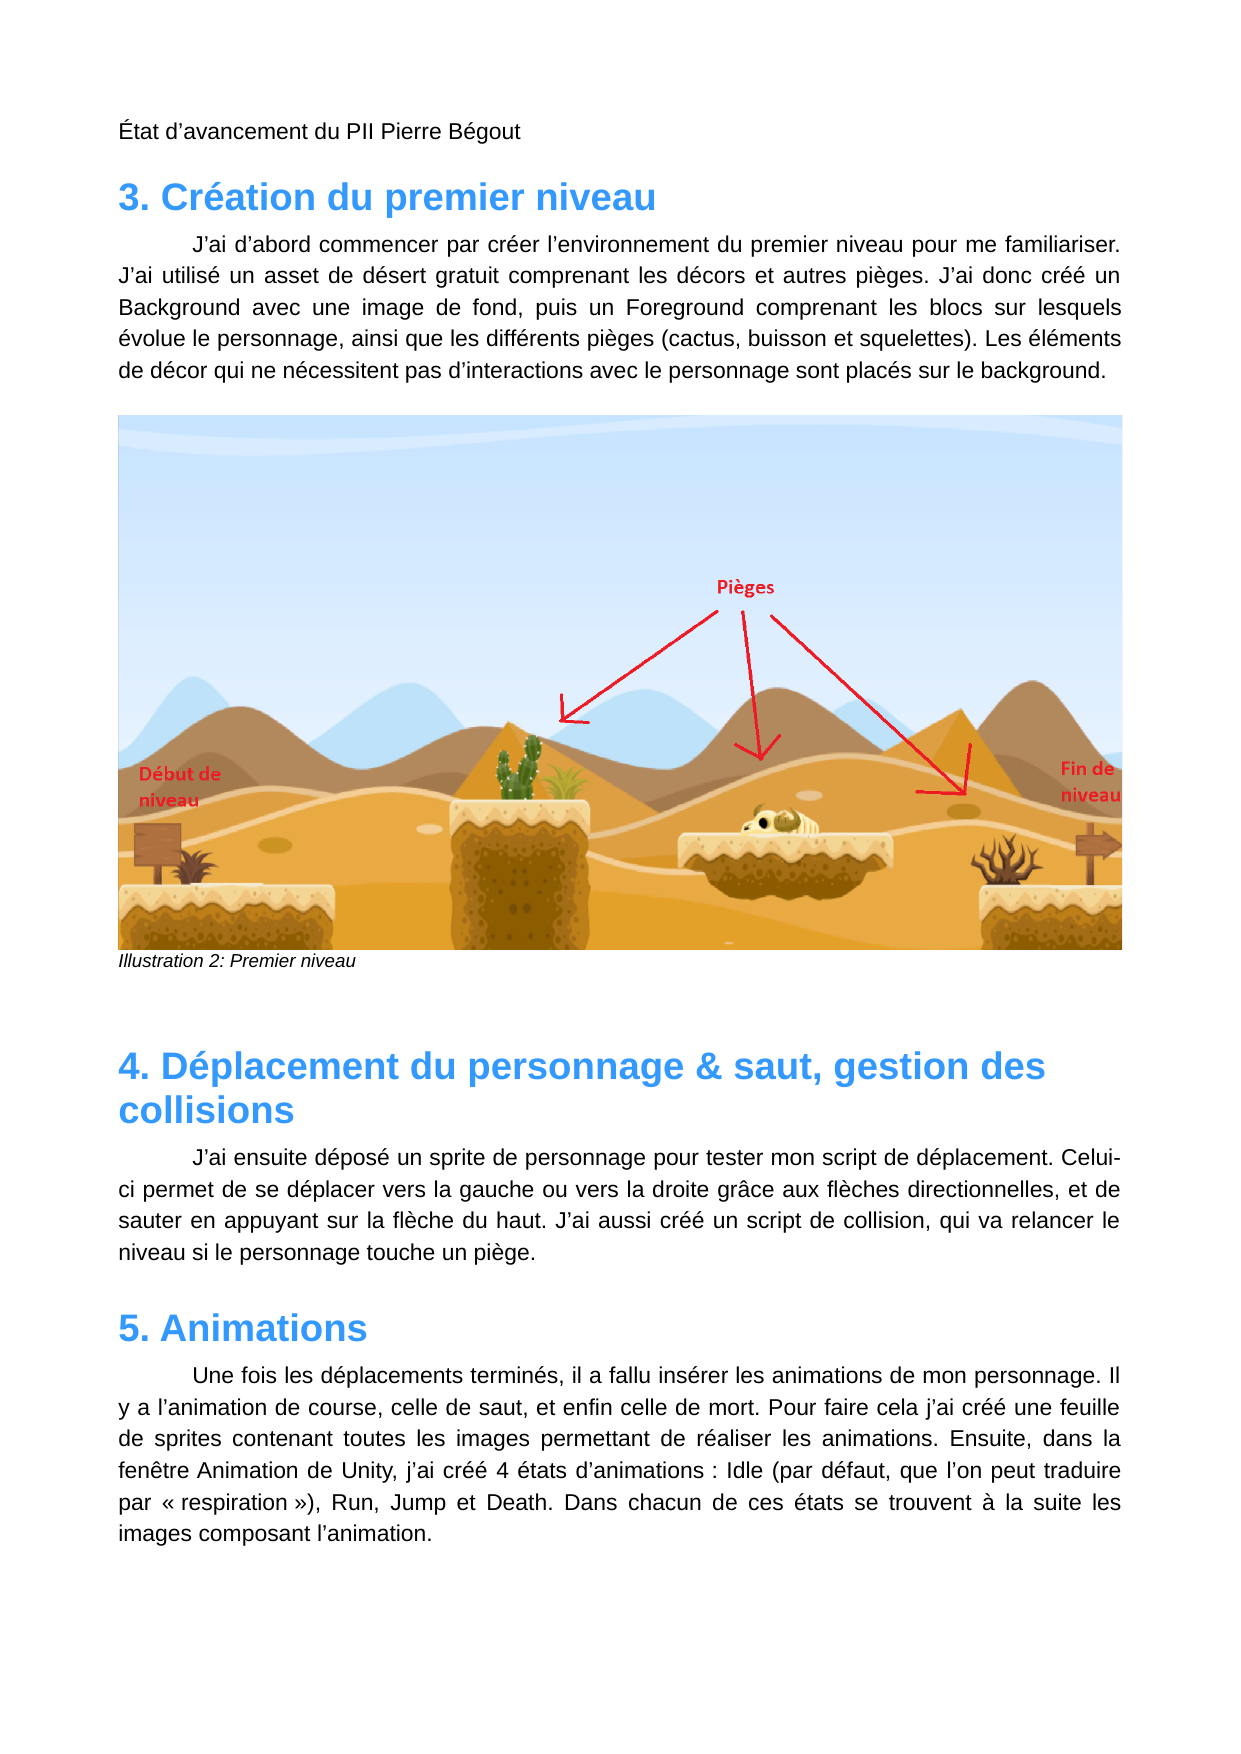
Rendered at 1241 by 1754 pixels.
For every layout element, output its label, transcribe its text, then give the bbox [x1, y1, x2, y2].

text Une fois les déplacements terminés, il a fallu insérer les animations de mon personnage. Il y a l’animation de course, celle de saut, et enfin celle de mort. Pour faire cela j’ai créé une feuille de sprites contenant toutes les images permettant de réaliser les animations. Ensuite, dans la fenêtre Animation de Unity, j’ai créé 4 états d’animations : Idle (par défaut, que l’on peut traduire par « respiration »), Run, Jump et Death. Dans chacun de ces états se trouvent à la suite les images composant l’animation. [118, 1362, 1122, 1546]
subtitle 4. Déplacement du personnage & saut, gestion des collisions [118, 1043, 1122, 1131]
subtitle 5. Animations [118, 1306, 1122, 1350]
text J’ai ensuite déposé un sprite de personnage pour tester mon script de déplacement. Celui-ci permet de se déplacer vers la gauche ou vers la droite grâce aux flèches directionnelles, et de sauter en appuyant sur la flèche du haut. J’ai aussi créé un script de collision, qui va relancer le niveau si le personnage touche un piège. [118, 1144, 1122, 1265]
text Illustration 2: Premier niveau [118, 950, 1122, 971]
subtitle 3. Création du premier niveau [118, 174, 1122, 218]
picture [118, 415, 1123, 950]
text J’ai d’abord commencer par créer l’environnement du premier niveau pour me familiariser. J’ai utilisé un asset de désert gratuit comprenant les décors et autres pièges. J’ai donc créé un Background avec une image de fond, puis un Foreground comprenant les blocs sur lesquels évolue le personnage, ainsi que les différents pièges (cactus, buisson et squelettes). Les éléments de décor qui ne nécessitent pas d’interactions avec le personnage sont placés sur le background. [118, 231, 1122, 383]
